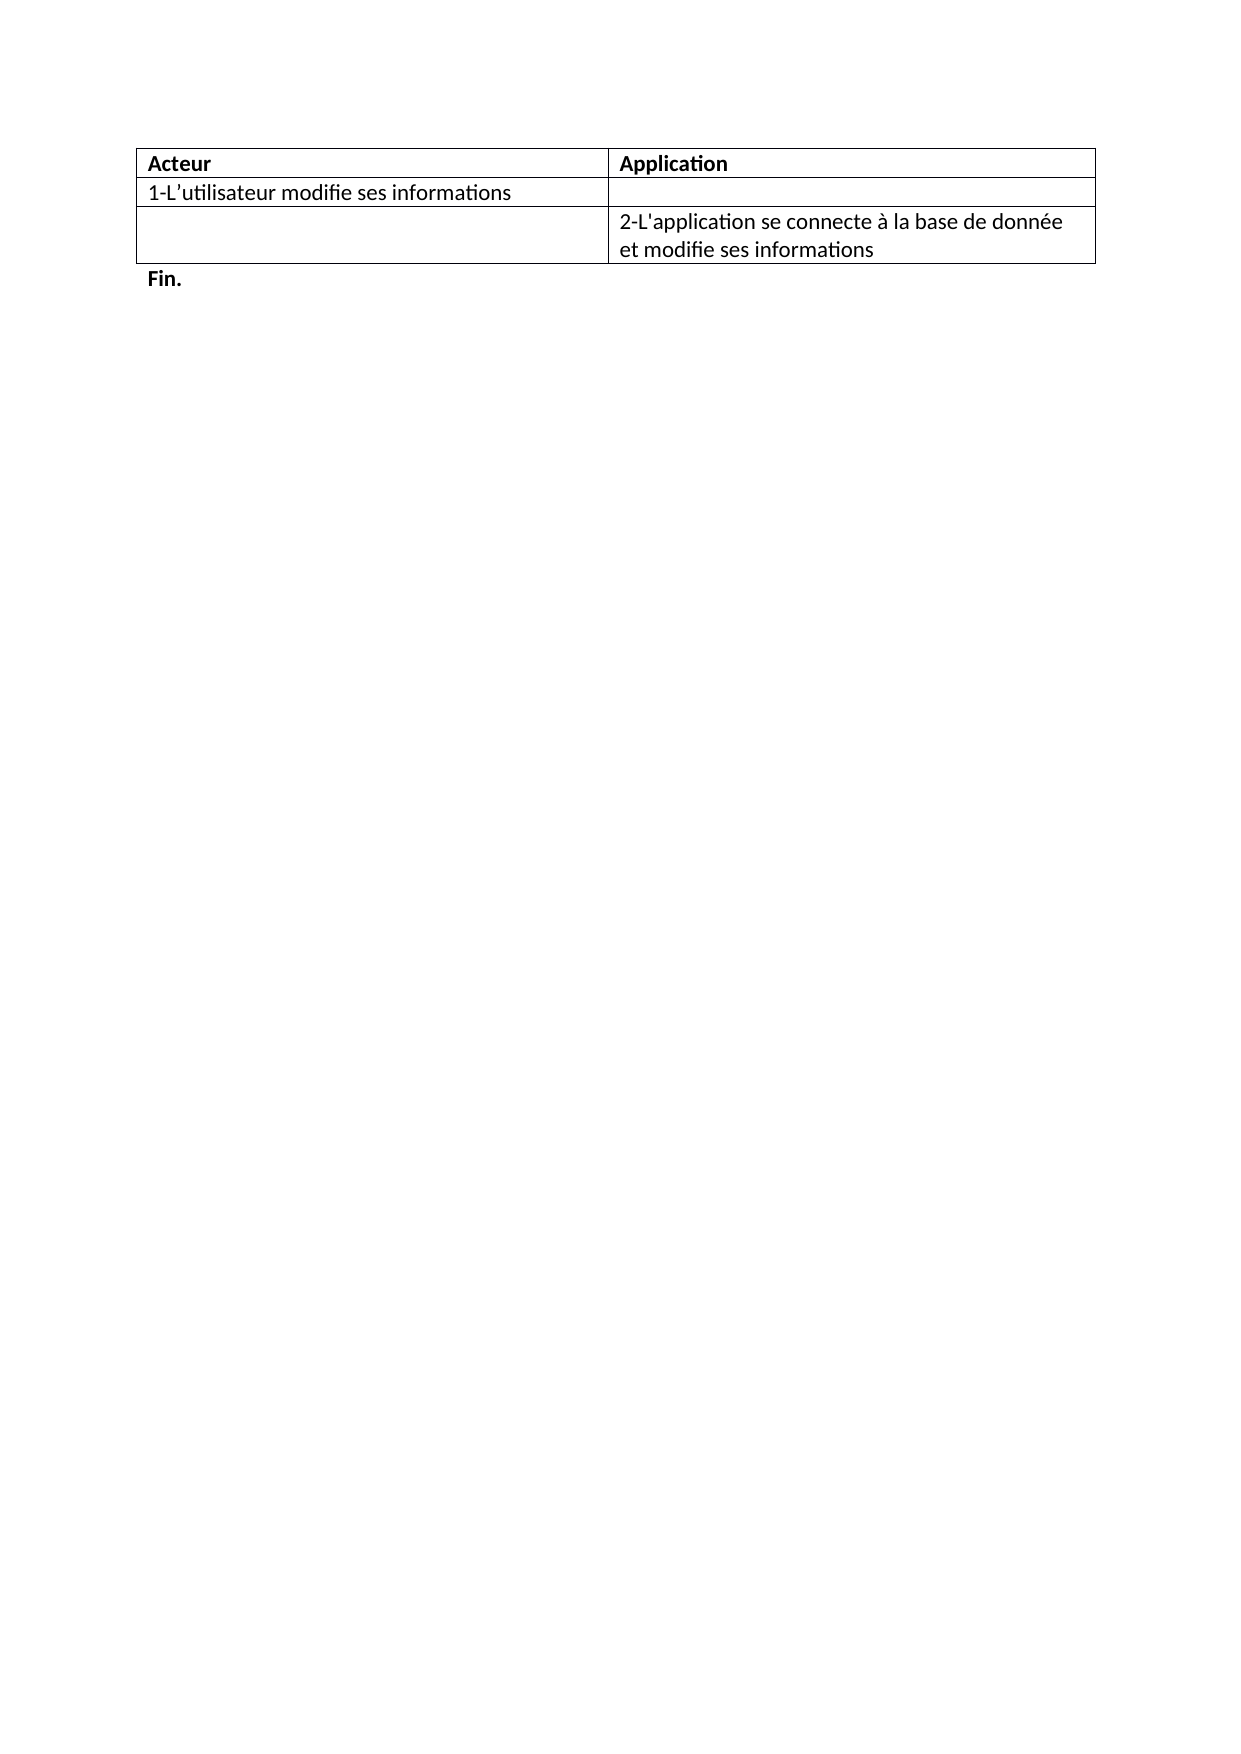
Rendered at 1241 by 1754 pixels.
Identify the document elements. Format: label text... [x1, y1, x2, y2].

table_cell 2-L'application se connecte à la base de donnée et modifie ses informations [609, 207, 1095, 263]
table_cell [137, 207, 608, 263]
table_header Application [609, 149, 1095, 177]
text Fin. [148, 264, 1093, 292]
table_header Acteur [137, 149, 608, 177]
table_cell 1-L’utilisateur modifie ses informations [137, 178, 608, 206]
table_cell [609, 178, 1095, 206]
